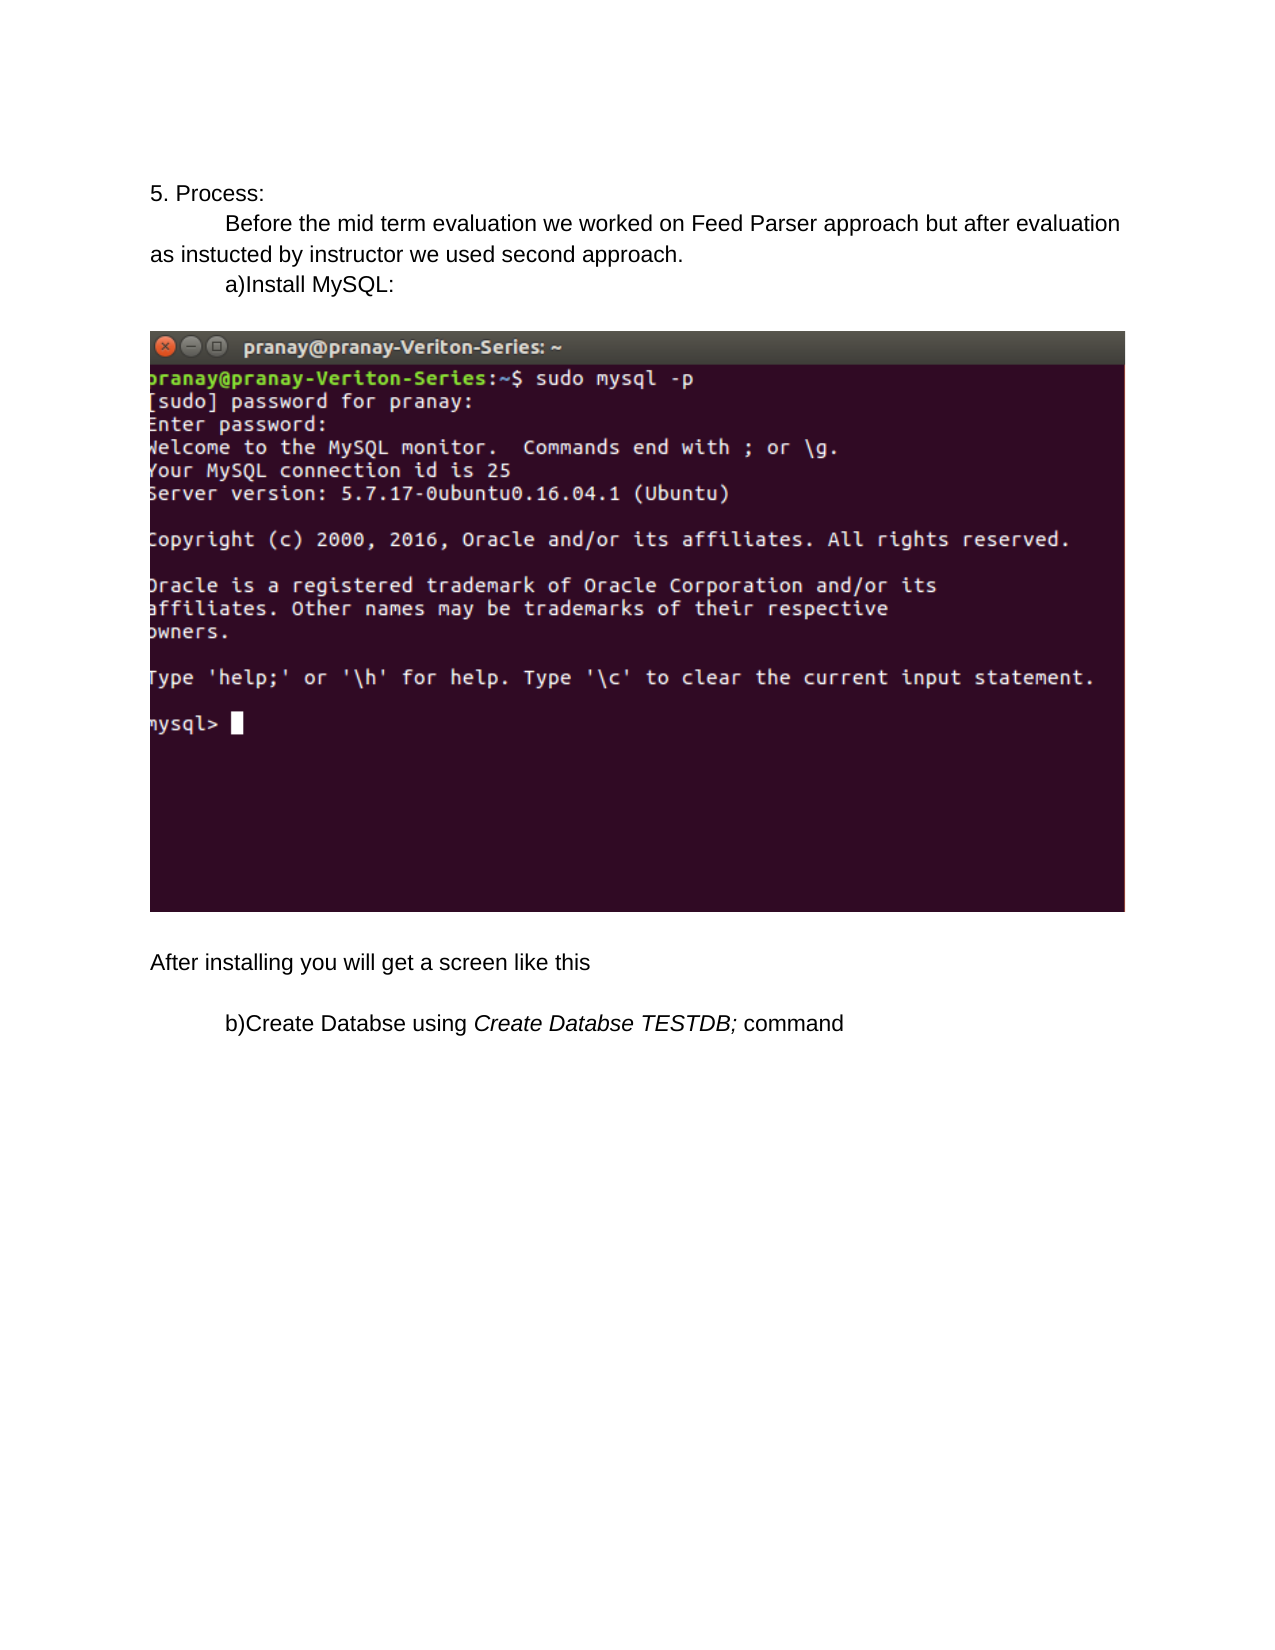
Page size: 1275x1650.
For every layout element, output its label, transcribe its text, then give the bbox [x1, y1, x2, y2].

text b)Create Databse using Create Databse TESTDB; command [150, 1010, 1125, 1036]
text 5. Process: [150, 180, 1125, 207]
text Before the mid term evaluation we worked on Feed Parser approach but after evaluation as instucted by instructor we used second approach. [150, 210, 1125, 267]
picture [150, 331, 1125, 912]
text After installing you will get a screen like this [150, 949, 1125, 976]
text a)Install MySQL: [150, 271, 1125, 297]
